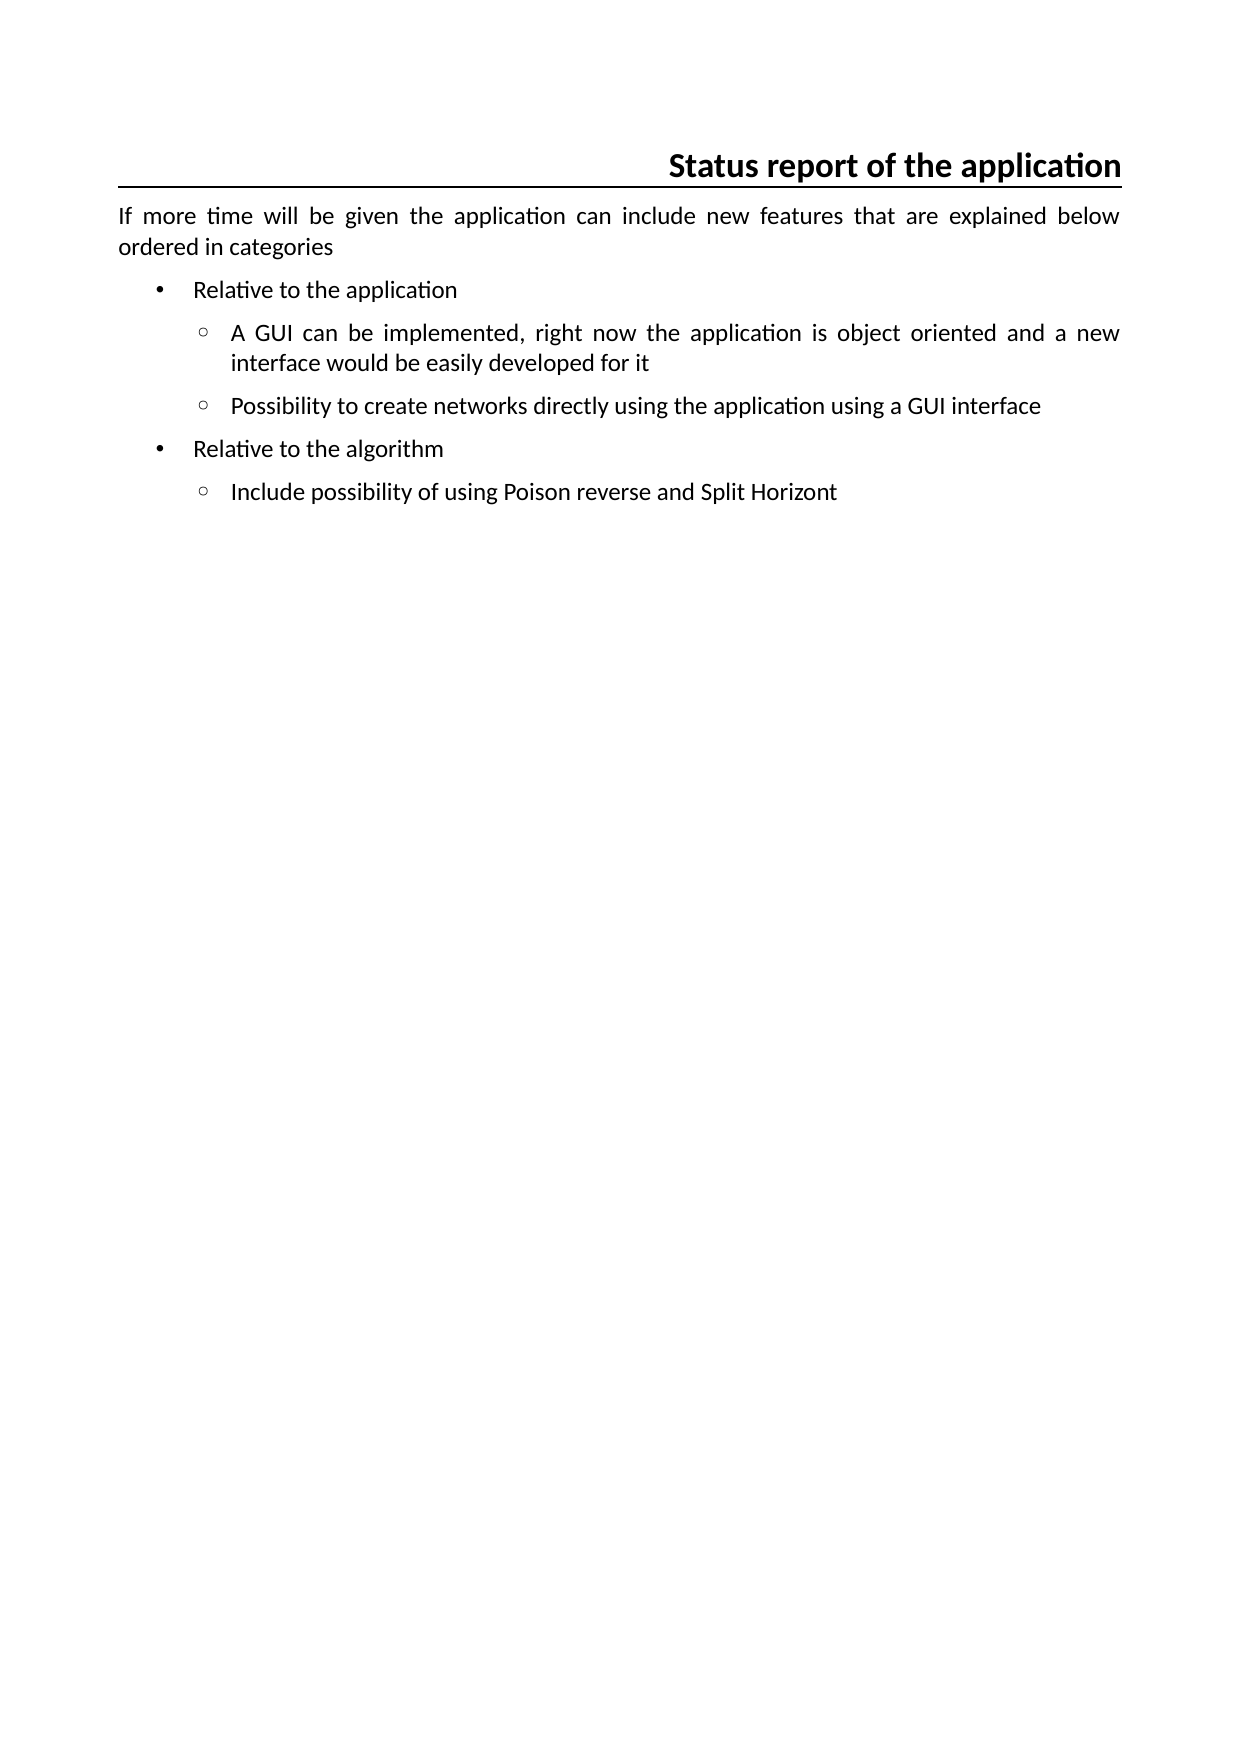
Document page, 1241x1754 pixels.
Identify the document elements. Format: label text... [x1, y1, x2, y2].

list A GUI can be implemented, right now the application is object oriented and a new interface would be easily developed for it [193, 317, 1122, 378]
list Relative to the application [156, 274, 1122, 304]
list Relative to the algorithm [156, 433, 1122, 464]
list Include possibility of using Poison reverse and Split Horizont [193, 477, 1122, 507]
list Possibility to create networks directly using the application using a GUI interface [193, 391, 1122, 421]
text If more time will be given the application can include new features that are explained below ordered in categories [118, 200, 1122, 261]
subtitle Status report of the application [118, 143, 1122, 186]
